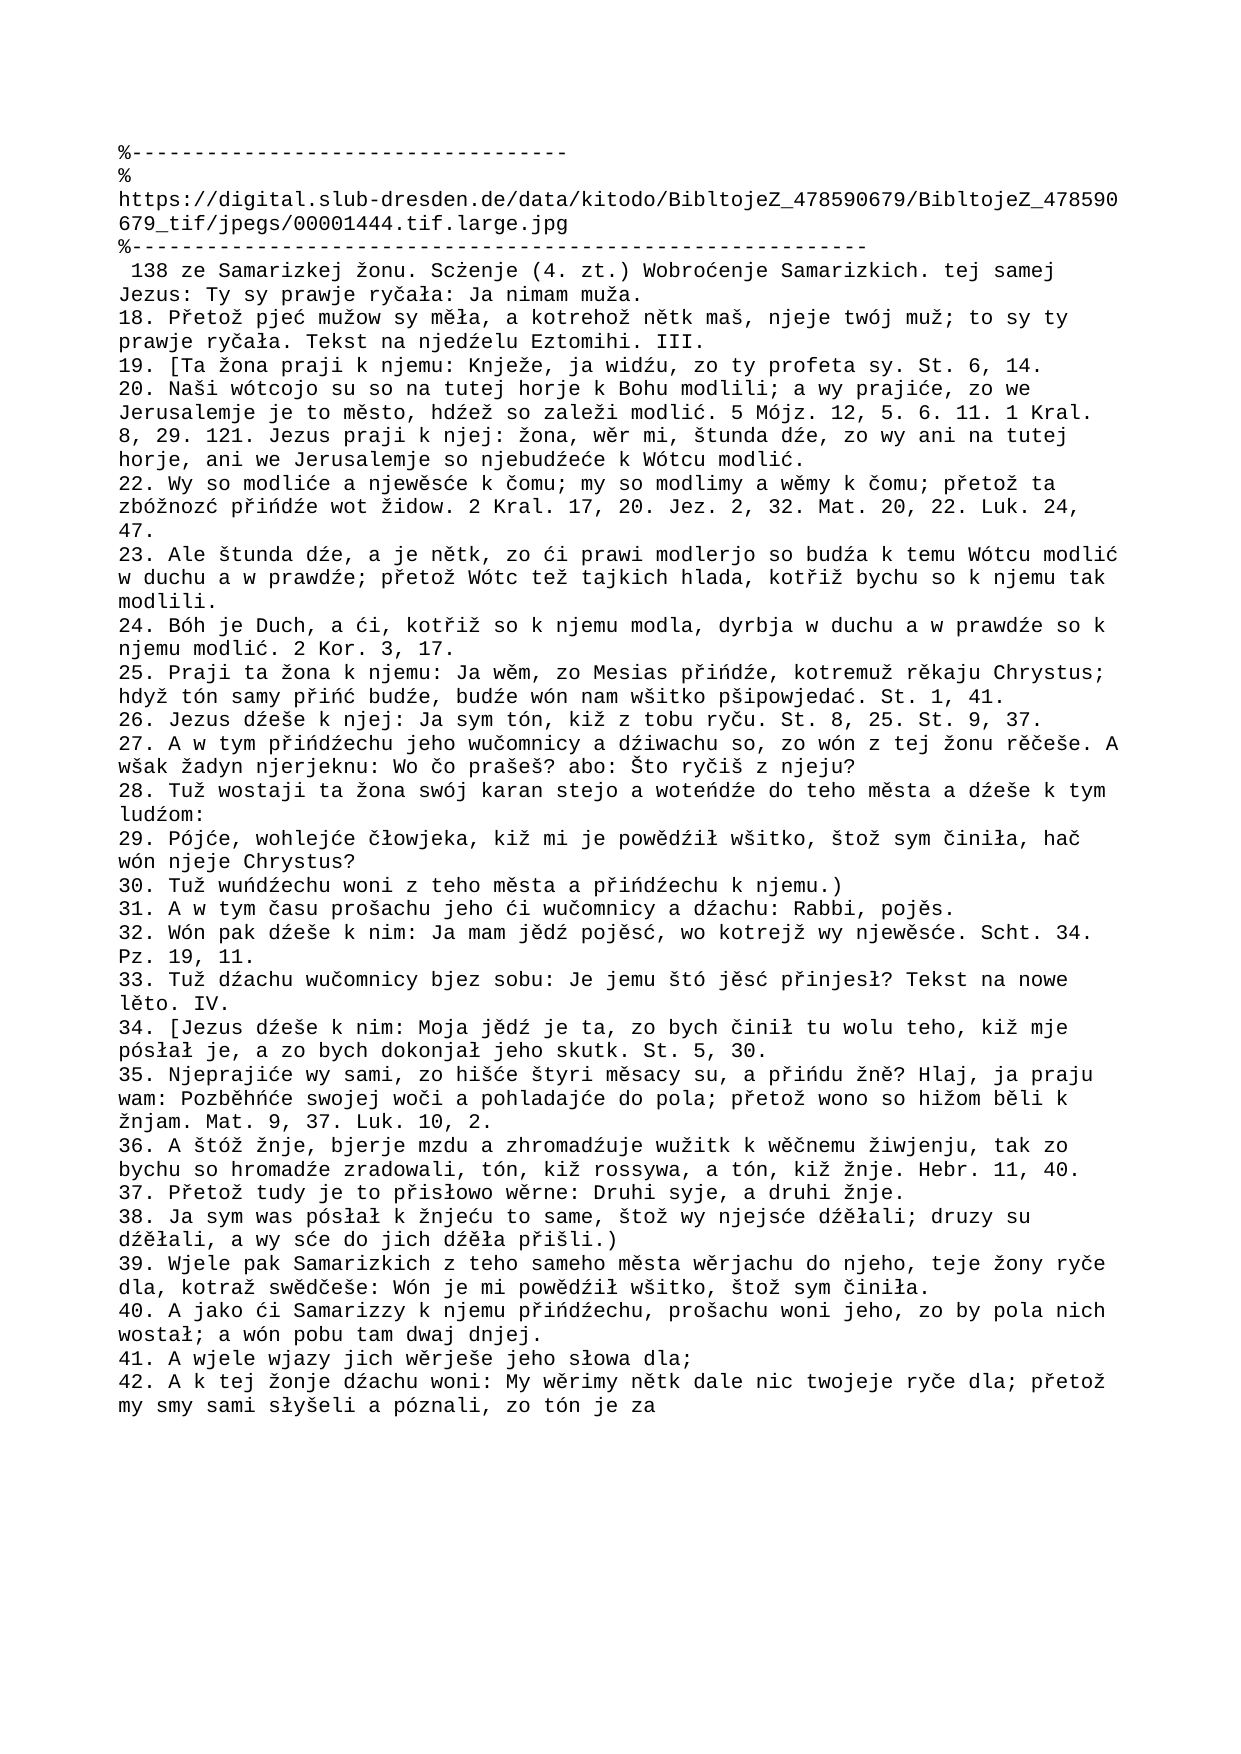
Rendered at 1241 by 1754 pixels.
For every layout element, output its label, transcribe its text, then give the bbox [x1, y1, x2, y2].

text 38. Ja sym was pósłał k žnjeću to same, štož wy njejsće dźěłali; druzy su dźěłali, a wy sće do jich dźěła přišli.) [118, 1206, 1122, 1253]
text 31. A w tym času prošachu jeho ći wučomnicy a dźachu: Rabbi, pojěs. [118, 898, 1122, 922]
text 36. A štóž žnje, bjerje mzdu a zhromadźuje wužitk k wěčnemu žiwjenju, tak zo bychu so hromadźe zradowali, tón, kiž rossywa, a tón, kiž žnje. Hebr. 11, 40. [118, 1135, 1122, 1182]
text 30. Tuž wuńdźechu woni z teho města a přińdźechu k njemu.) [118, 875, 1122, 898]
text 24. Bóh je Duch, a ći, kotřiž so k njemu modla, dyrbja w duchu a w prawdźe so k njemu modlić. 2 Kor. 3, 17. [118, 615, 1122, 662]
text 35. Njeprajiće wy sami, zo hišće štyri měsacy su, a přińdu žně? Hlaj, ja praju wam: Pozběhńće swojej woči a pohladajće do pola; přetož wono so hižom běli k žnjam. Mat. 9, 37. Luk. 10, 2. [118, 1064, 1122, 1135]
text 138 ze Samarizkej žonu. Scżenje (4. zt.) Wobroćenje Samarizkich. tej samej Jezus: Ty sy prawje ryčała: Ja nimam muža. [118, 260, 1122, 307]
text 26. Jezus dźeše k njej: Ja sym tón, kiž z tobu ryču. St. 8, 25. St. 9, 37. [118, 709, 1122, 733]
text 25. Praji ta žona k njemu: Ja wěm, zo Mesias přińdźe, kotremuž rěkaju Chrystus; hdyž tón samy přińć budźe, budźe wón nam wšitko pšipowjedać. St. 1, 41. [118, 662, 1122, 709]
text 32. Wón pak dźeše k nim: Ja mam jědź pojěsć, wo kotrejž wy njewěsće. Scht. 34. Pz. 19, 11. [118, 922, 1122, 969]
text 41. A wjele wjazy jich wěrješe jeho słowa dla; [118, 1348, 1122, 1371]
text 29. Pójće, wohlejće čłowjeka, kiž mi je powědźił wšitko, štož sym činiła, hač wón njeje Chrystus? [118, 827, 1122, 875]
text 37. Přetož tudy je to přisłowo wěrne: Druhi syje, a druhi žnje. [118, 1182, 1122, 1206]
text 39. Wjele pak Samarizkich z teho sameho města wěrjachu do njeho, teje žony ryče dla, kotraž swědčeše: Wón je mi powědźił wšitko, štož sym činiła. [118, 1253, 1122, 1300]
text %----------------------------------------------------------- [118, 236, 1122, 260]
text 40. A jako ći Samarizzy k njemu přińdźechu, prošachu woni jeho, zo by pola nich wostał; a wón pobu tam dwaj dnjej. [118, 1300, 1122, 1348]
text % https://digital.slub-dresden.de/data/kitodo/BibltojeZ_478590679/BibltojeZ_478590679_tif/jpegs/00001444.tif.large.jpg [118, 165, 1122, 236]
text 20. Naši wótcojo su so na tutej horje k Bohu modlili; a wy prajiće, zo we Jerusalemje je to město, hdźež so zaleži modlić. 5 Mójz. 12, 5. 6. 11. 1 Kral. 8, 29. 121. Jezus praji k njej: žona, wěr mi, štunda dźe, zo wy ani na tutej horje, ani we Jerusalemje so njebudźeće k Wótcu modlić. [118, 378, 1122, 473]
text %----------------------------------- [118, 142, 1122, 165]
text 42. A k tej žonje dźachu woni: My wěrimy nětk dale nic twojeje ryče dla; přetož my smy sami słyšeli a póznali, zo tón je za [118, 1371, 1122, 1419]
text 22. Wy so modliće a njewěsće k čomu; my so modlimy a wěmy k čomu; přetož ta zbóžnozć přińdźe wot židow. 2 Kral. 17, 20. Jez. 2, 32. Mat. 20, 22. Luk. 24, 47. [118, 473, 1122, 544]
text 33. Tuž dźachu wučomnicy bjez sobu: Je jemu štó jěsć přinjesł? Tekst na nowe lěto. IV. [118, 969, 1122, 1017]
text 28. Tuž wostaji ta žona swój karan stejo a woteńdźe do teho města a dźeše k tym ludźom: [118, 780, 1122, 827]
text 27. A w tym přińdźechu jeho wučomnicy a dźiwachu so, zo wón z tej žonu rěčeše. A wšak žadyn njerjeknu: Wo čo prašeš? abo: Što ryčiš z njeju? [118, 733, 1122, 780]
text 18. Přetož pjeć mužow sy měła, a kotrehož nětk maš, njeje twój muž; to sy ty prawje ryčała. Tekst na njedźelu Eztomihi. III. [118, 307, 1122, 354]
text 19. [Ta žona praji k njemu: Knježe, ja widźu, zo ty profeta sy. St. 6, 14. [118, 354, 1122, 378]
text 23. Ale štunda dźe, a je nětk, zo ći prawi modlerjo so budźa k temu Wótcu modlić w duchu a w prawdźe; přetož Wótc tež tajkich hlada, kotřiž bychu so k njemu tak modlili. [118, 544, 1122, 615]
text 34. [Jezus dźeše k nim: Moja jědź je ta, zo bych činił tu wolu teho, kiž mje pósłał je, a zo bych dokonjał jeho skutk. St. 5, 30. [118, 1017, 1122, 1064]
